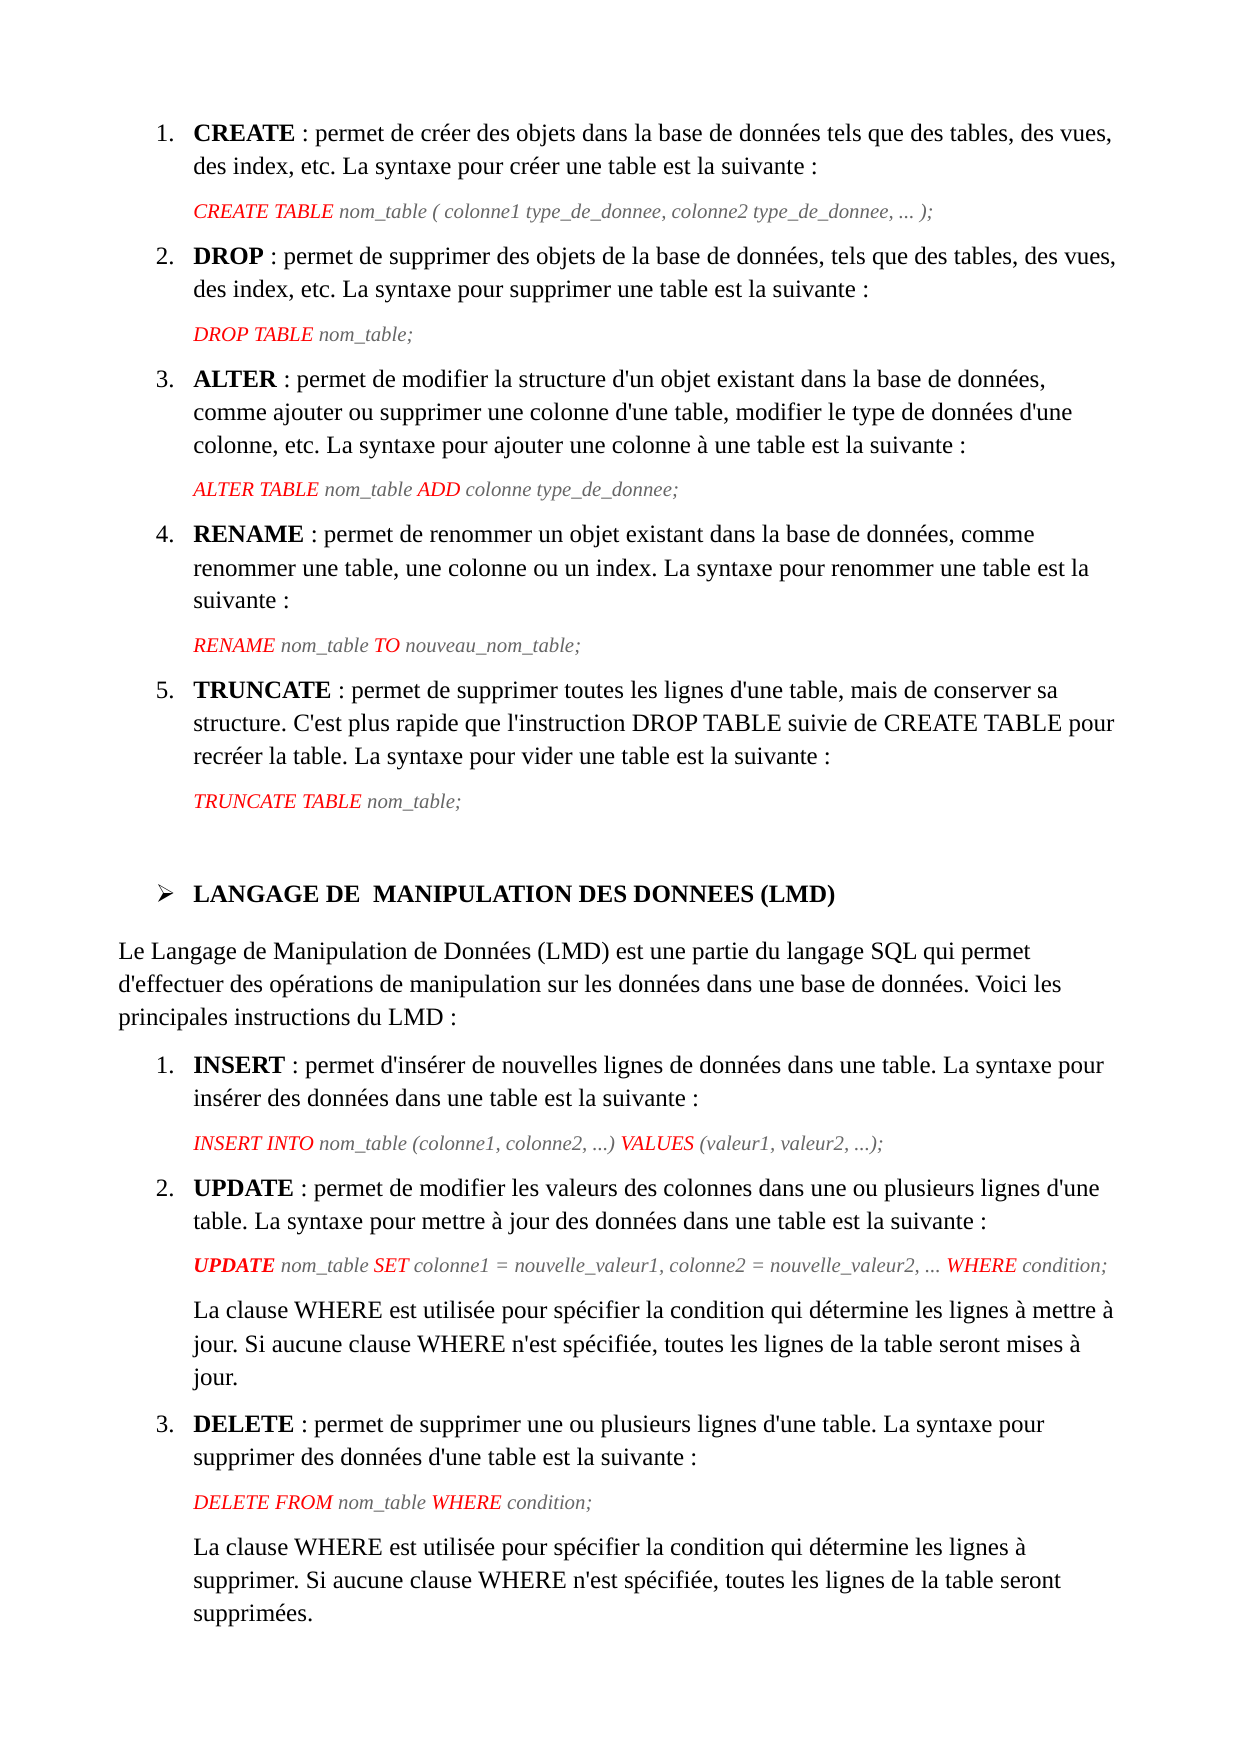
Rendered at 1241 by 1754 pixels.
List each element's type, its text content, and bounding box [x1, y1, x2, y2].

list DROP : permet de supprimer des objets de la base de données, tels que des tables, des vues, des index, etc. La syntaxe pour supprimer une table est la suivante : [156, 241, 1122, 303]
list LANGAGE DE MANIPULATION DES DONNEES (LMD) [156, 879, 1122, 908]
list UPDATE : permet de modifier les valeurs des colonnes dans une ou plusieurs lignes d'une table. La syntaxe pour mettre à jour des données dans une table est la suivante : [156, 1173, 1122, 1234]
list INSERT : permet d'insérer de nouvelles lignes de données dans une table. La syntaxe pour insérer des données dans une table est la suivante : [156, 1050, 1122, 1112]
list INSERT INTO nom_table (colonne1, colonne2, ...) VALUES (valeur1, valeur2, ...); [156, 1131, 1122, 1155]
list CREATE TABLE nom_table ( colonne1 type_de_donnee, colonne2 type_de_donnee, ... ); [156, 199, 1122, 223]
list ALTER TABLE nom_table ADD colonne type_de_donnee; [156, 477, 1122, 501]
list La clause WHERE est utilisée pour spécifier la condition qui détermine les lignes à supprimer. Si aucune clause WHERE n'est spécifiée, toutes les lignes de la table seront supprimées. [156, 1532, 1122, 1627]
list RENAME nom_table TO nouveau_nom_table; [156, 633, 1122, 657]
list CREATE : permet de créer des objets dans la base de données tels que des tables, des vues, des index, etc. La syntaxe pour créer une table est la suivante : [156, 118, 1122, 180]
list TRUNCATE TABLE nom_table; [156, 789, 1122, 813]
list La clause WHERE est utilisée pour spécifier la condition qui détermine les lignes à mettre à jour. Si aucune clause WHERE n'est spécifiée, toutes les lignes de la table seront mises à jour. [156, 1296, 1122, 1390]
text Le Langage de Manipulation de Données (LMD) est une partie du langage SQL qui permet d'effectuer des opérations de manipulation sur les données dans une base de données. Voici les principales instructions du LMD : [118, 936, 1122, 1031]
list ALTER : permet de modifier la structure d'un objet existant dans la base de données, comme ajouter ou supprimer une colonne d'une table, modifier le type de données d'une colonne, etc. La syntaxe pour ajouter une colonne à une table est la suivante : [156, 364, 1122, 458]
list DELETE : permet de supprimer une ou plusieurs lignes d'une table. La syntaxe pour supprimer des données d'une table est la suivante : [156, 1409, 1122, 1471]
list TRUNCATE : permet de supprimer toutes les lignes d'une table, mais de conserver sa structure. C'est plus rapide que l'instruction DROP TABLE suivie de CREATE TABLE pour recréer la table. La syntaxe pour vider une table est la suivante : [156, 675, 1122, 770]
list UPDATE nom_table SET colonne1 = nouvelle_valeur1, colonne2 = nouvelle_valeur2, ... WHERE condition; [156, 1253, 1122, 1277]
list DELETE FROM nom_table WHERE condition; [156, 1490, 1122, 1514]
list DROP TABLE nom_table; [156, 322, 1122, 346]
list RENAME : permet de renommer un objet existant dans la base de données, comme renommer une table, une colonne ou un index. La syntaxe pour renommer une table est la suivante : [156, 519, 1122, 614]
